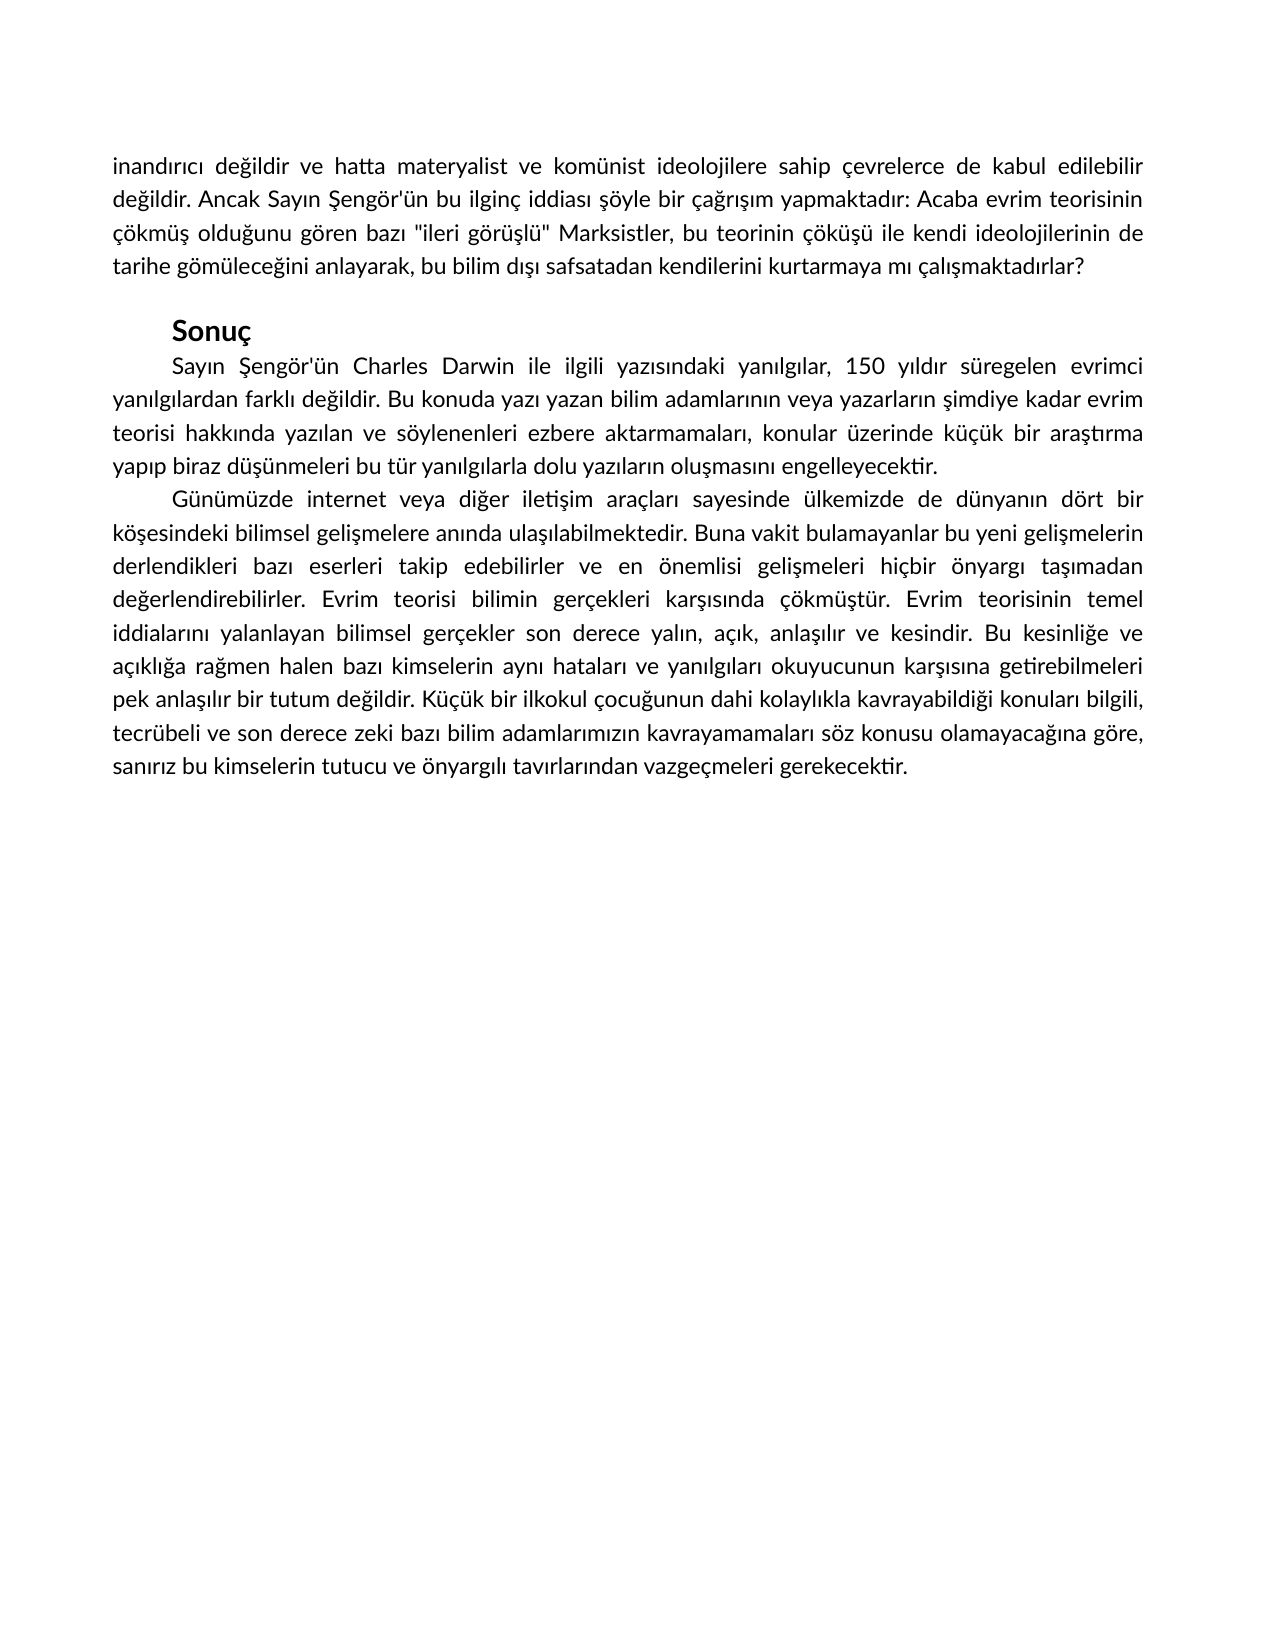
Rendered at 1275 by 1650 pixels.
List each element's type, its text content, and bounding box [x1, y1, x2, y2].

text Sayın Şengör'ün Charles Darwin ile ilgili yazısındaki yanılgılar, 150 yıldır süregelen evrimci yanılgılardan farklı değildir. Bu konuda yazı yazan bilim adamlarının veya yazarların şimdiye kadar evrim teorisi hakkında yazılan ve söylenenleri ezbere aktarmamaları, konular üzerinde küçük bir araştırma yapıp biraz düşünmeleri bu tür yanılgılarla dolu yazıların oluşmasını engelleyecektir. [112, 348, 1145, 481]
text Sonuç [112, 314, 1145, 348]
text inandırıcı değildir ve hatta materyalist ve komünist ideolojilere sahip çevrelerce de kabul edilebilir değildir. Ancak Sayın Şengör'ün bu ilginç iddiası şöyle bir çağrışım yapmaktadır: Acaba evrim teorisinin çökmüş olduğunu gören bazı "ileri görüşlü" Marksistler, bu teorinin çöküşü ile kendi ideolojilerinin de tarihe gömüleceğini anlayarak, bu bilim dışı safsatadan kendilerini kurtarmaya mı çalışmaktadırlar? [112, 148, 1145, 281]
text Günümüzde internet veya diğer iletişim araçları sayesinde ülkemizde de dünyanın dört bir köşesindeki bilimsel gelişmelere anında ulaşılabilmektedir. Buna vakit bulamayanlar bu yeni gelişmelerin derlendikleri bazı eserleri takip edebilirler ve en önemlisi gelişmeleri hiçbir önyargı taşımadan değerlendirebilirler. Evrim teorisi bilimin gerçekleri karşısında çökmüştür. Evrim teorisinin temel iddialarını yalanlayan bilimsel gerçekler son derece yalın, açık, anlaşılır ve kesindir. Bu kesinliğe ve açıklığa rağmen halen bazı kimselerin aynı hataları ve yanılgıları okuyucunun karşısına getirebilmeleri pek anlaşılır bir tutum değildir. Küçük bir ilkokul çocuğunun dahi kolaylıkla kavrayabildiği konuları bilgili, tecrübeli ve son derece zeki bazı bilim adamlarımızın kavrayamamaları söz konusu olamayacağına göre, sanırız bu kimselerin tutucu ve önyargılı tavırlarından vazgeçmeleri gerekecektir. [112, 481, 1145, 781]
